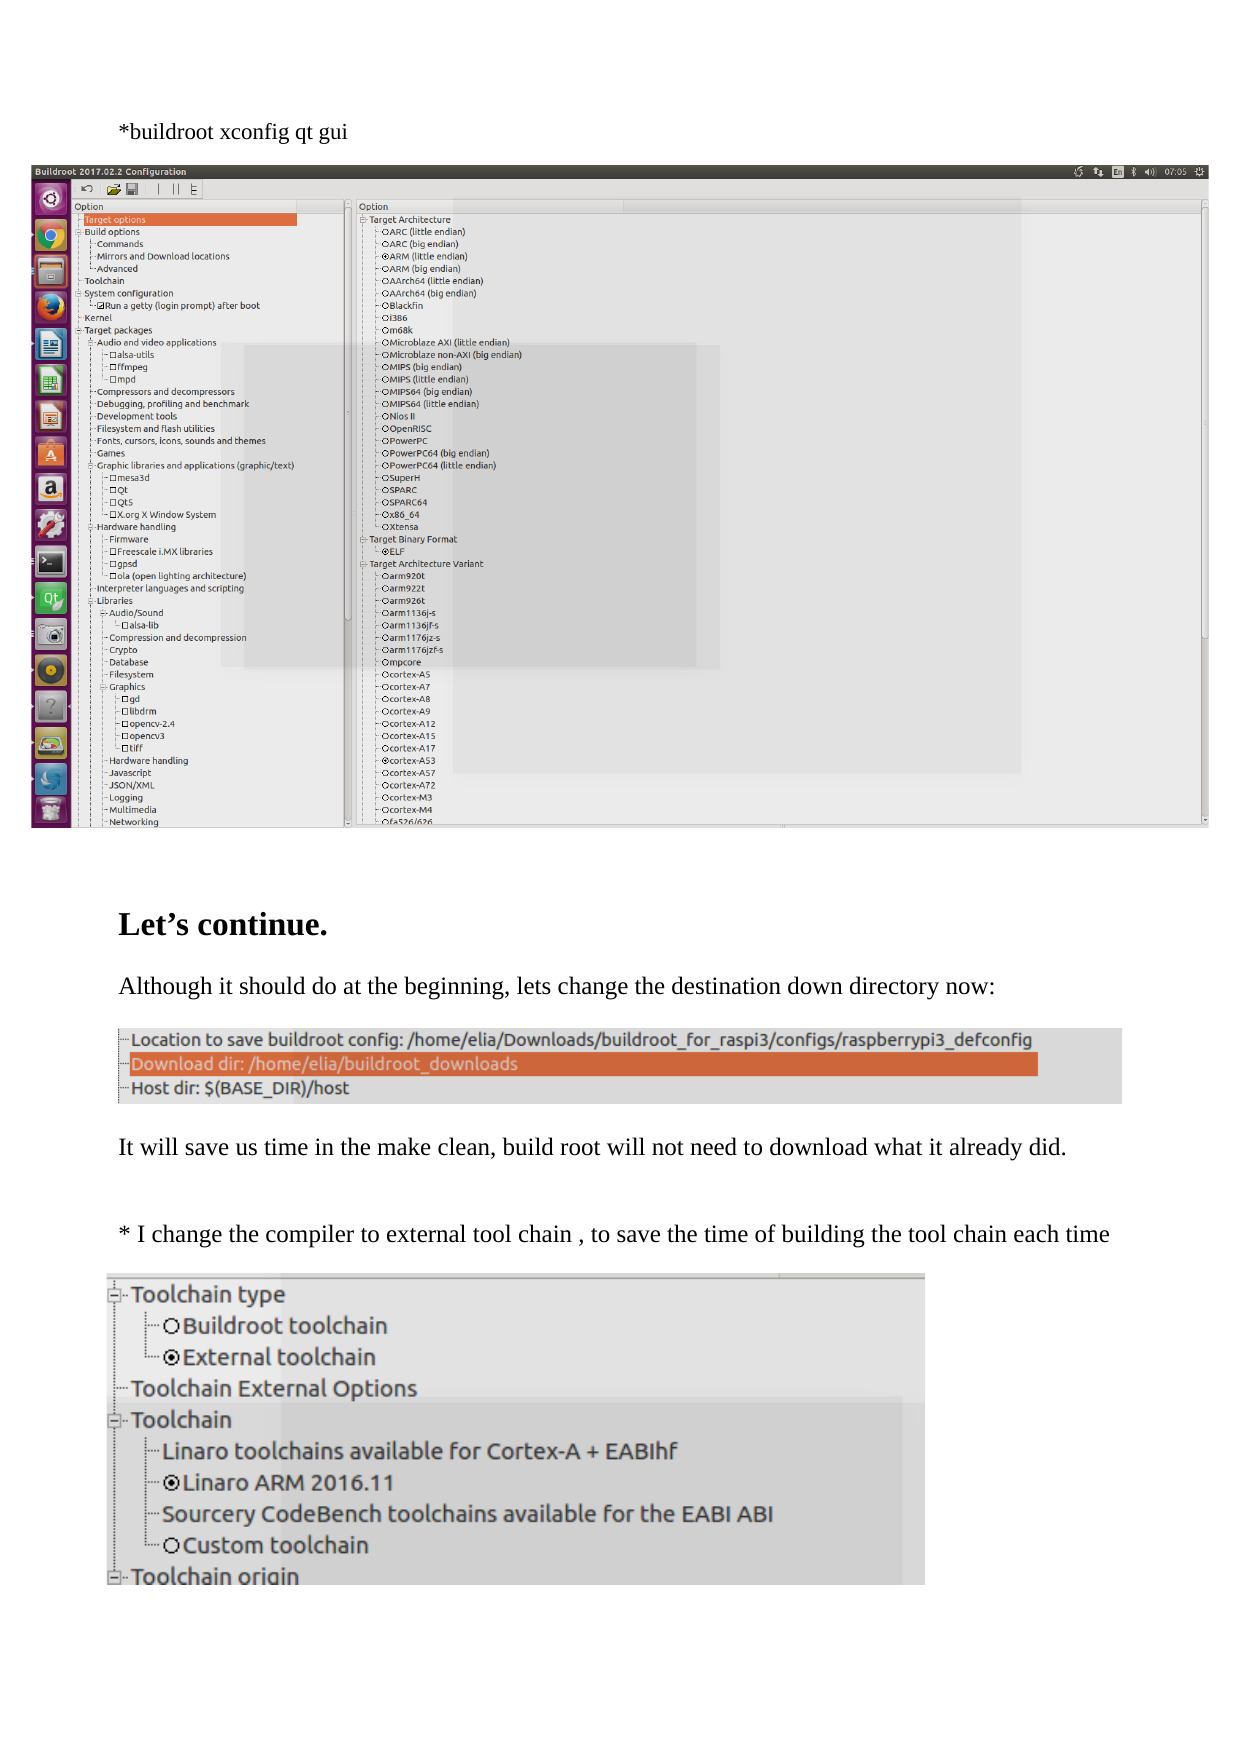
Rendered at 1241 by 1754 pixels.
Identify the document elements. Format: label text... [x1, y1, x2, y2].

text It will save us time in the make clean, build root will not need to download what it already did. [118, 1132, 1122, 1161]
text *buildroot xconfig qt gui [118, 118, 1122, 144]
picture [31, 165, 1209, 828]
picture [106, 1273, 926, 1585]
text Although it should do at the beginning, lets change the destination down directory now: [118, 971, 1122, 1000]
text Let’s continue. [118, 904, 1122, 942]
picture [118, 1028, 1123, 1104]
text * I change the compiler to external tool chain , to save the time of building the tool chain each time [118, 1219, 1122, 1247]
